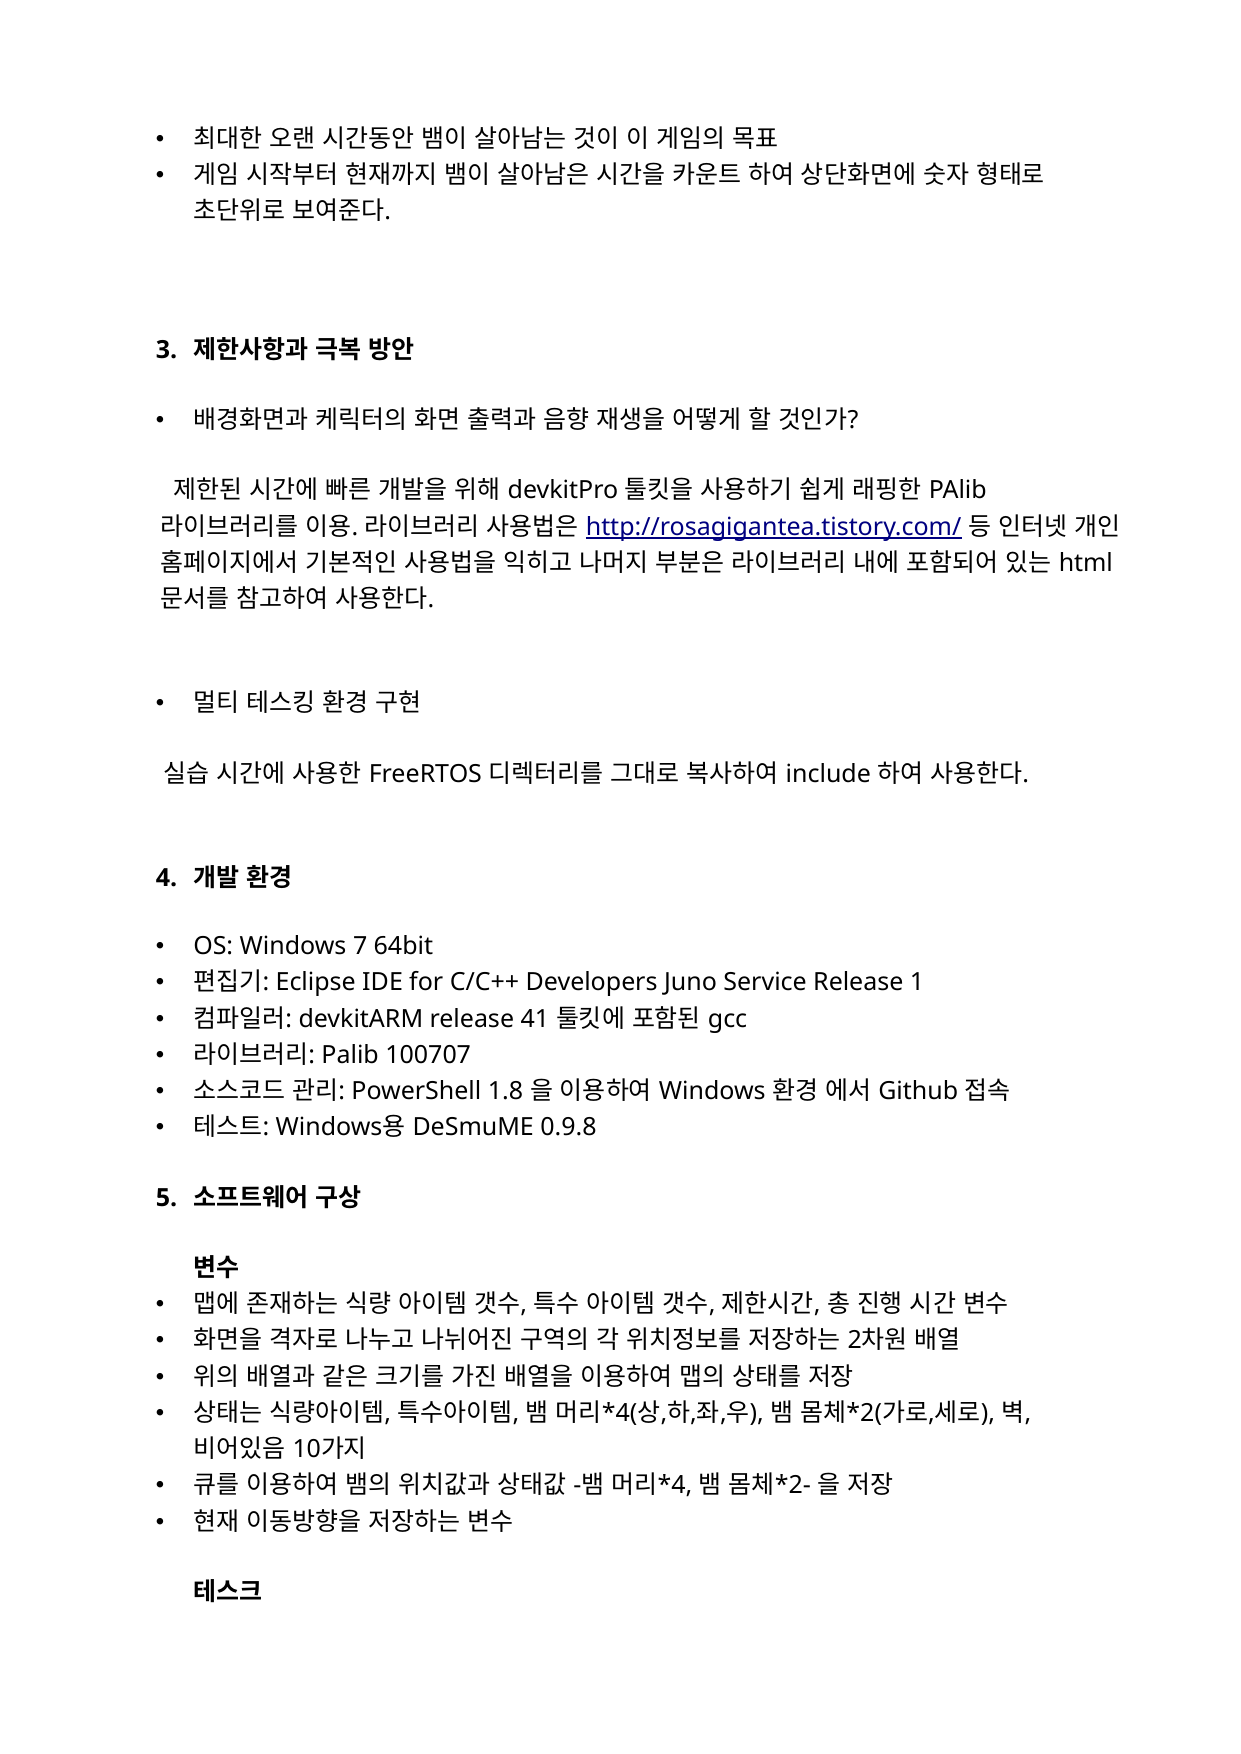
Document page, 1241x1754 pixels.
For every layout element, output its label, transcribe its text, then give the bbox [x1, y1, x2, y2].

list 게임 시작부터 현재까지 뱀이 살아남은 시간을 카운트 하여 상단화면에 숫자 형태로 초단위로 보여준다. [156, 154, 1122, 227]
list 상태는 식량아이템, 특수아이템, 뱀 머리*4(상,하,좌,우), 뱀 몸체*2(가로,세로), 벽, 비어있음 10가지 [156, 1392, 1122, 1465]
list 배경화면과 케릭터의 화면 출력과 음향 재생을 어떻게 할 것인가? [156, 399, 1122, 436]
list 테스크 [156, 1572, 1122, 1608]
list 멀티 테스킹 환경 구현 [156, 683, 1122, 719]
list 큐를 이용하여 뱀의 위치값과 상태값 -뱀 머리*4, 뱀 몸체*2- 을 저장 [156, 1465, 1122, 1501]
text 제한된 시간에 빠른 개발을 위해 devkitPro 툴킷을 사용하기 쉽게 래핑한 PAlib 라이브러리를 이용. 라이브러리 사용법은 http://rosagigantea.tistory.com/ 등 인터넷 개인 홈페이지에서 기본적인 사용법을 익히고 나머지 부분은 라이브러리 내에 포함되어 있는 html 문서를 참고하여 사용한다. [160, 470, 1122, 615]
list OS: Windows 7 64bit [156, 928, 1122, 962]
list 최대한 오랜 시간동안 뱀이 살아남는 것이 이 게임의 목표 [156, 118, 1122, 154]
list 화면을 격자로 나누고 나뉘어진 구역의 각 위치정보를 저장하는 2차원 배열 [156, 1320, 1122, 1356]
list 제한사항과 극복 방안 [156, 329, 1122, 365]
list 개발 환경 [156, 857, 1122, 894]
list 변수 [156, 1247, 1122, 1284]
list 컴파일러: devkitARM release 41 툴킷에 포함된 gcc [156, 998, 1122, 1034]
list 라이브러리: Palib 100707 [156, 1034, 1122, 1071]
list 테스트: Windows용 DeSmuME 0.9.8 [156, 1107, 1122, 1143]
list 맵에 존재하는 식량 아이템 갯수, 특수 아이템 갯수, 제한시간, 총 진행 시간 변수 [156, 1284, 1122, 1320]
list 편집기: Eclipse IDE for C/C++ Developers Juno Service Release 1 [156, 962, 1122, 998]
list 현재 이동방향을 저장하는 변수 [156, 1501, 1122, 1537]
list 소스코드 관리: PowerShell 1.8 을 이용하여 Windows 환경 에서 Github 접속 [156, 1071, 1122, 1107]
text 실습 시간에 사용한 FreeRTOS 디렉터리를 그대로 복사하여 include 하여 사용한다. [118, 753, 1122, 789]
list 위의 배열과 같은 크기를 가진 배열을 이용하여 맵의 상태를 저장 [156, 1356, 1122, 1392]
list 소프트웨어 구상 [156, 1177, 1122, 1213]
